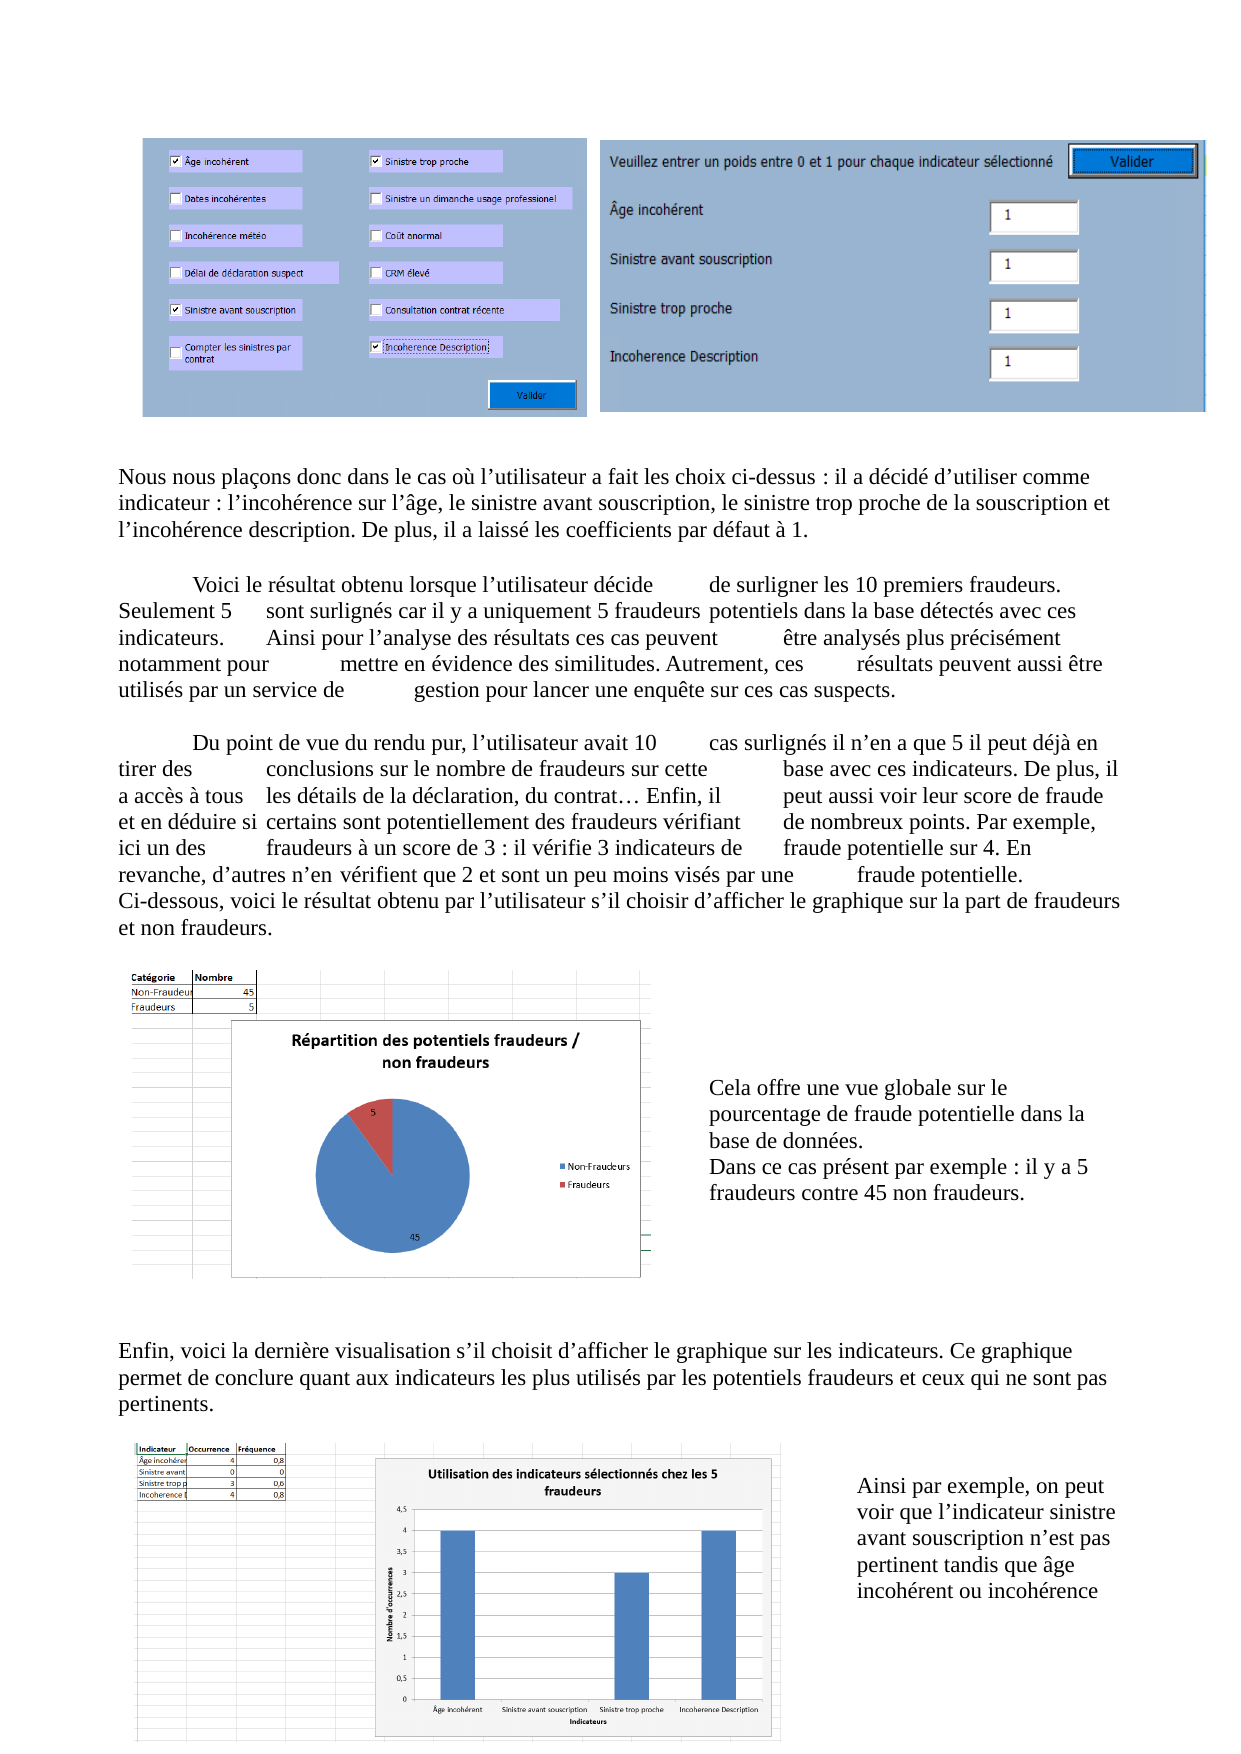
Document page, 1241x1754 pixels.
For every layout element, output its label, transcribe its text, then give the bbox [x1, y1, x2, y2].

text Cela offre une vue globale sur le pourcentage de fraude potentielle dans la base de données. Dans ce cas présent par exemple : il y a 5 fraudeurs contre 45 non fraudeurs. [651, 1074, 1122, 1206]
text Voici le résultat obtenu lorsque l’utilisateur décide de surligner les 10 premiers fraudeurs. Seulement 5 sont surlignés car il y a uniquement 5 fraudeurs potentiels dans la base détectés avec ces indicateurs. Ainsi pour l’analyse des résultats ces cas peuvent être analysés plus précisément notamment pour mettre en évidence des similitudes. Autrement, ces résultats peuvent aussi être utilisés par un service de gestion pour lancer une enquête sur ces cas suspects. [118, 571, 1122, 703]
text Ci-dessous, voici le résultat obtenu par l’utilisateur s’il choisir d’afficher le graphique sur la part de fraudeurs et non fraudeurs. [118, 887, 1122, 940]
text Enfin, voici la dernière visualisation s’il choisit d’afficher le graphique sur les indicateurs. Ce graphique permet de conclure quant aux indicateurs les plus utilisés par les potentiels fraudeurs et ceux qui ne sont pas pertinents. [118, 1338, 1122, 1417]
text Du point de vue du rendu pur, l’utilisateur avait 10 cas surlignés il n’en a que 5 il peut déjà en tirer des conclusions sur le nombre de fraudeurs sur cette base avec ces indicateurs. De plus, il a accès à tous les détails de la déclaration, du contrat… Enfin, il peut aussi voir leur score de fraude et en déduire si certains sont potentiellement des fraudeurs vérifiant de nombreux points. Par exemple, ici un des fraudeurs à un score de 3 : il vérifie 3 indicateurs de fraude potentielle sur 4. En revanche, d’autres n’en vérifient que 2 et sont un peu moins visés par une fraude potentielle. [118, 729, 1122, 887]
text Nous nous plaçons donc dans le cas où l’utilisateur a fait les choix ci-dessus : il a décidé d’utiliser comme indicateur : l’incohérence sur l’âge, le sinistre avant souscription, le sinistre trop proche de la souscription et l’incohérence description. De plus, il a laissé les coefficients par défaut à 1. [118, 463, 1122, 542]
text Ainsi par exemple, on peut voir que l’indicateur sinistre avant souscription n’est pas pertinent tandis que âge incohérent ou incohérence [782, 1472, 1122, 1603]
